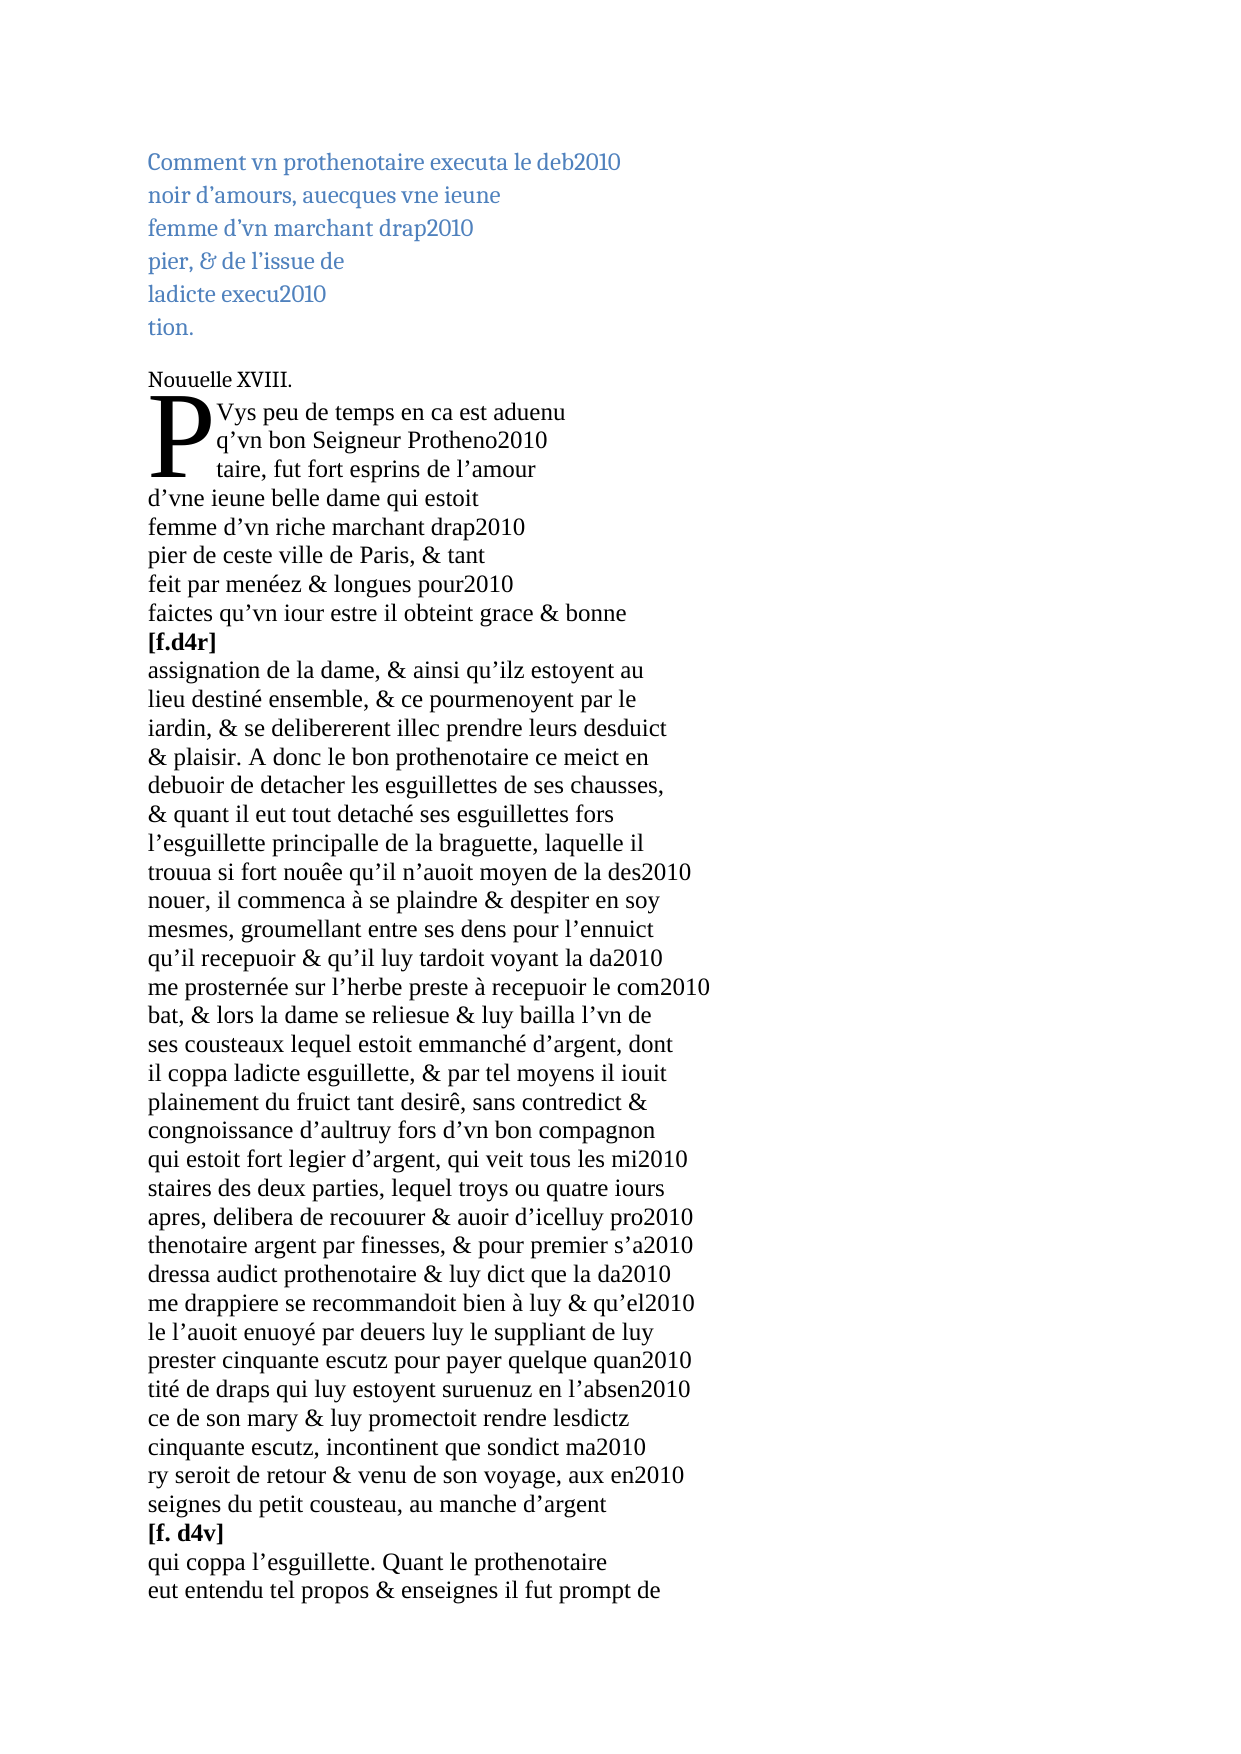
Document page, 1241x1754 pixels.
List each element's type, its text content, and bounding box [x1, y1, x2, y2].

subtitle Comment vn prothenotaire executa le deb2010 noir d’amours, auecques vne ieune femme d’vn marchant drap2010 pier, & de l’issue de ladicte execu2010 tion. [148, 148, 1093, 341]
text PVys peu de temps en ca est aduenu q’vn bon Seigneur Protheno2010 taire, fut fort esprins de l’amour d’vne ieune belle dame qui estoit femme d’vn riche marchant drap2010 pier de ceste ville de Paris, & tant feit par menéez & longues pour2010 faictes qu’vn iour estre il obteint grace & bonne [f.d4r] assignation de la dame, & ainsi qu’ilz estoyent au lieu destiné ensemble, & ce pourmenoyent par le iardin, & se delibererent illec prendre leurs desduict & plaisir. A donc le bon prothenotaire ce meict en debuoir de detacher les esguillettes de ses chausses, & quant il eut tout detaché ses esguillettes fors l’esguillette principalle de la braguette, laquelle il trouua si fort nouêe qu’il n’auoit moyen de la des2010 nouer, il commenca à se plaindre & despiter en soy mesmes, groumellant entre ses dens pour l’ennuict qu’il recepuoir & qu’il luy tardoit voyant la da2010 me prosternée sur l’herbe preste à recepuoir le com2010 bat, & lors la dame se reliesue & luy bailla l’vn de ses cousteaux lequel estoit emmanché d’argent, dont il coppa ladicte esguillette, & par tel moyens il iouit plainement du fruict tant desirê, sans contredict & congnoissance d’aultruy fors d’vn bon compagnon qui estoit fort legier d’argent, qui veit tous les mi2010 staires des deux parties, lequel troys ou quatre iours apres, delibera de recouurer & auoir d’icelluy pro2010 thenotaire argent par finesses, & pour premier s’a2010 dressa audict prothenotaire & luy dict que la da2010 me drappiere se recommandoit bien à luy & qu’el2010 le l’auoit enuoyé par deuers luy le suppliant de luy prester cinquante escutz pour payer quelque quan2010 tité de draps qui luy estoyent suruenuz en l’absen2010 ce de son mary & luy promectoit rendre lesdictz cinquante escutz, incontinent que sondict ma2010 ry seroit de retour & venu de son voyage, aux en2010 seignes du petit cousteau, au manche d’argent [f. d4v] qui coppa l’esguillette. Quant le prothenotaire eut entendu tel propos & enseignes il fut prompt de [148, 397, 1093, 1604]
subtitle Nouuelle XVIII. [148, 367, 1093, 393]
